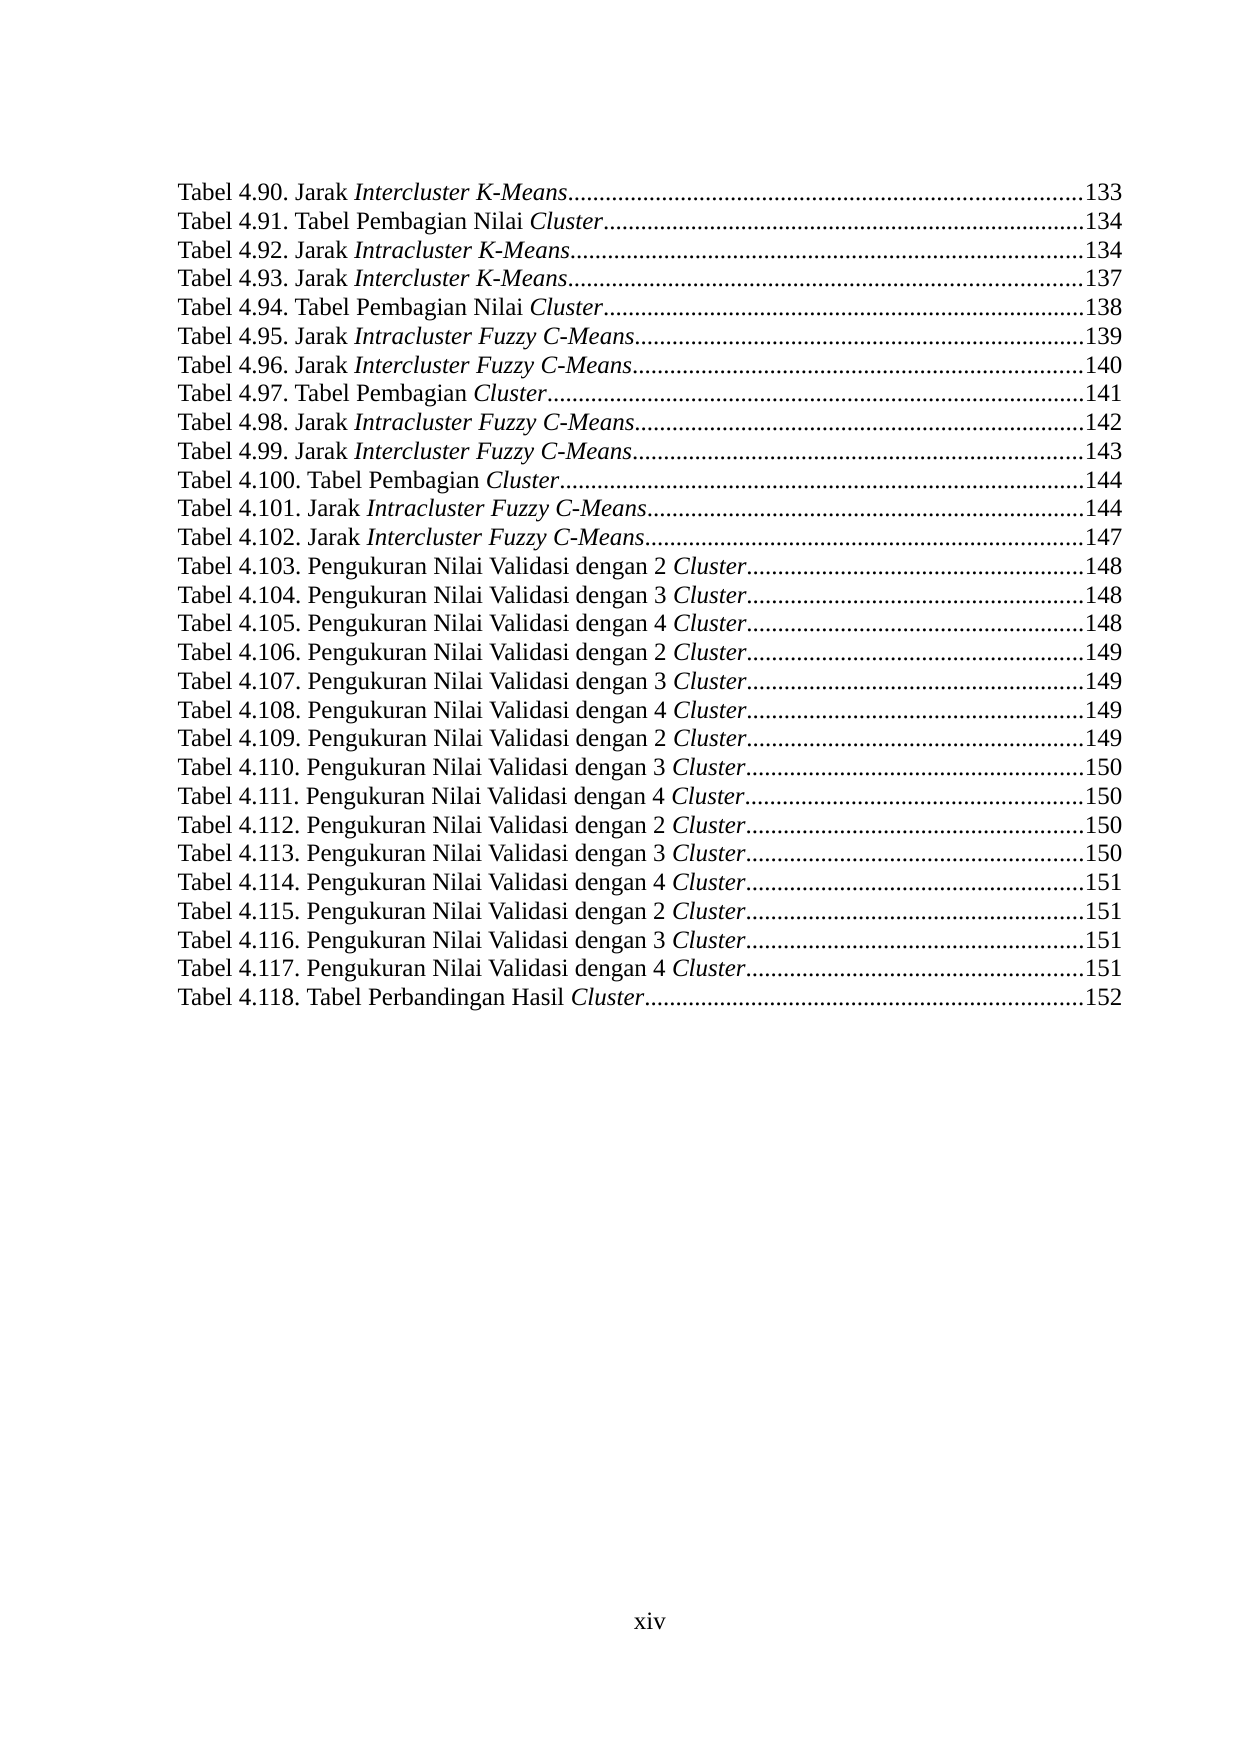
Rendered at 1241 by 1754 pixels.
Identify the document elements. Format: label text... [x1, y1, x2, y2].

text Tabel 4.91. Tabel Pembagian Nilai Cluster 134 [177, 206, 1122, 235]
text Tabel 4.100. Tabel Pembagian Cluster 144 [177, 465, 1122, 493]
text Tabel 4.110. Pengukuran Nilai Validasi dengan 3 Cluster 150 [177, 752, 1122, 781]
text Tabel 4.92. Jarak Intracluster K-Means 134 [177, 235, 1122, 263]
text Tabel 4.114. Pengukuran Nilai Validasi dengan 4 Cluster 151 [177, 867, 1122, 896]
text Tabel 4.115. Pengukuran Nilai Validasi dengan 2 Cluster 151 [177, 896, 1122, 925]
text Tabel 4.101. Jarak Intracluster Fuzzy C-Means 144 [177, 493, 1122, 522]
text Tabel 4.104. Pengukuran Nilai Validasi dengan 3 Cluster 148 [177, 580, 1122, 608]
text Tabel 4.98. Jarak Intracluster Fuzzy C-Means 142 [177, 407, 1122, 436]
text Tabel 4.90. Jarak Intercluster K-Means 133 [177, 177, 1122, 206]
text Tabel 4.112. Pengukuran Nilai Validasi dengan 2 Cluster 150 [177, 810, 1122, 838]
text Tabel 4.116. Pengukuran Nilai Validasi dengan 3 Cluster 151 [177, 925, 1122, 953]
text Tabel 4.108. Pengukuran Nilai Validasi dengan 4 Cluster 149 [177, 695, 1122, 723]
text Tabel 4.94. Tabel Pembagian Nilai Cluster 138 [177, 292, 1122, 321]
text Tabel 4.107. Pengukuran Nilai Validasi dengan 3 Cluster 149 [177, 666, 1122, 695]
text Tabel 4.105. Pengukuran Nilai Validasi dengan 4 Cluster 148 [177, 608, 1122, 637]
text Tabel 4.106. Pengukuran Nilai Validasi dengan 2 Cluster 149 [177, 637, 1122, 666]
text Tabel 4.102. Jarak Intercluster Fuzzy C-Means 147 [177, 522, 1122, 551]
text Tabel 4.117. Pengukuran Nilai Validasi dengan 4 Cluster 151 [177, 953, 1122, 982]
text Tabel 4.103. Pengukuran Nilai Validasi dengan 2 Cluster 148 [177, 551, 1122, 580]
text Tabel 4.95. Jarak Intracluster Fuzzy C-Means 139 [177, 321, 1122, 350]
text Tabel 4.99. Jarak Intercluster Fuzzy C-Means 143 [177, 436, 1122, 465]
text Tabel 4.109. Pengukuran Nilai Validasi dengan 2 Cluster 149 [177, 723, 1122, 752]
text Tabel 4.118. Tabel Perbandingan Hasil Cluster 152 [177, 982, 1122, 1011]
text Tabel 4.97. Tabel Pembagian Cluster 141 [177, 378, 1122, 407]
text Tabel 4.111. Pengukuran Nilai Validasi dengan 4 Cluster 150 [177, 781, 1122, 810]
text Tabel 4.96. Jarak Intercluster Fuzzy C-Means 140 [177, 350, 1122, 378]
text Tabel 4.113. Pengukuran Nilai Validasi dengan 3 Cluster 150 [177, 838, 1122, 867]
text Tabel 4.93. Jarak Intercluster K-Means 137 [177, 263, 1122, 292]
